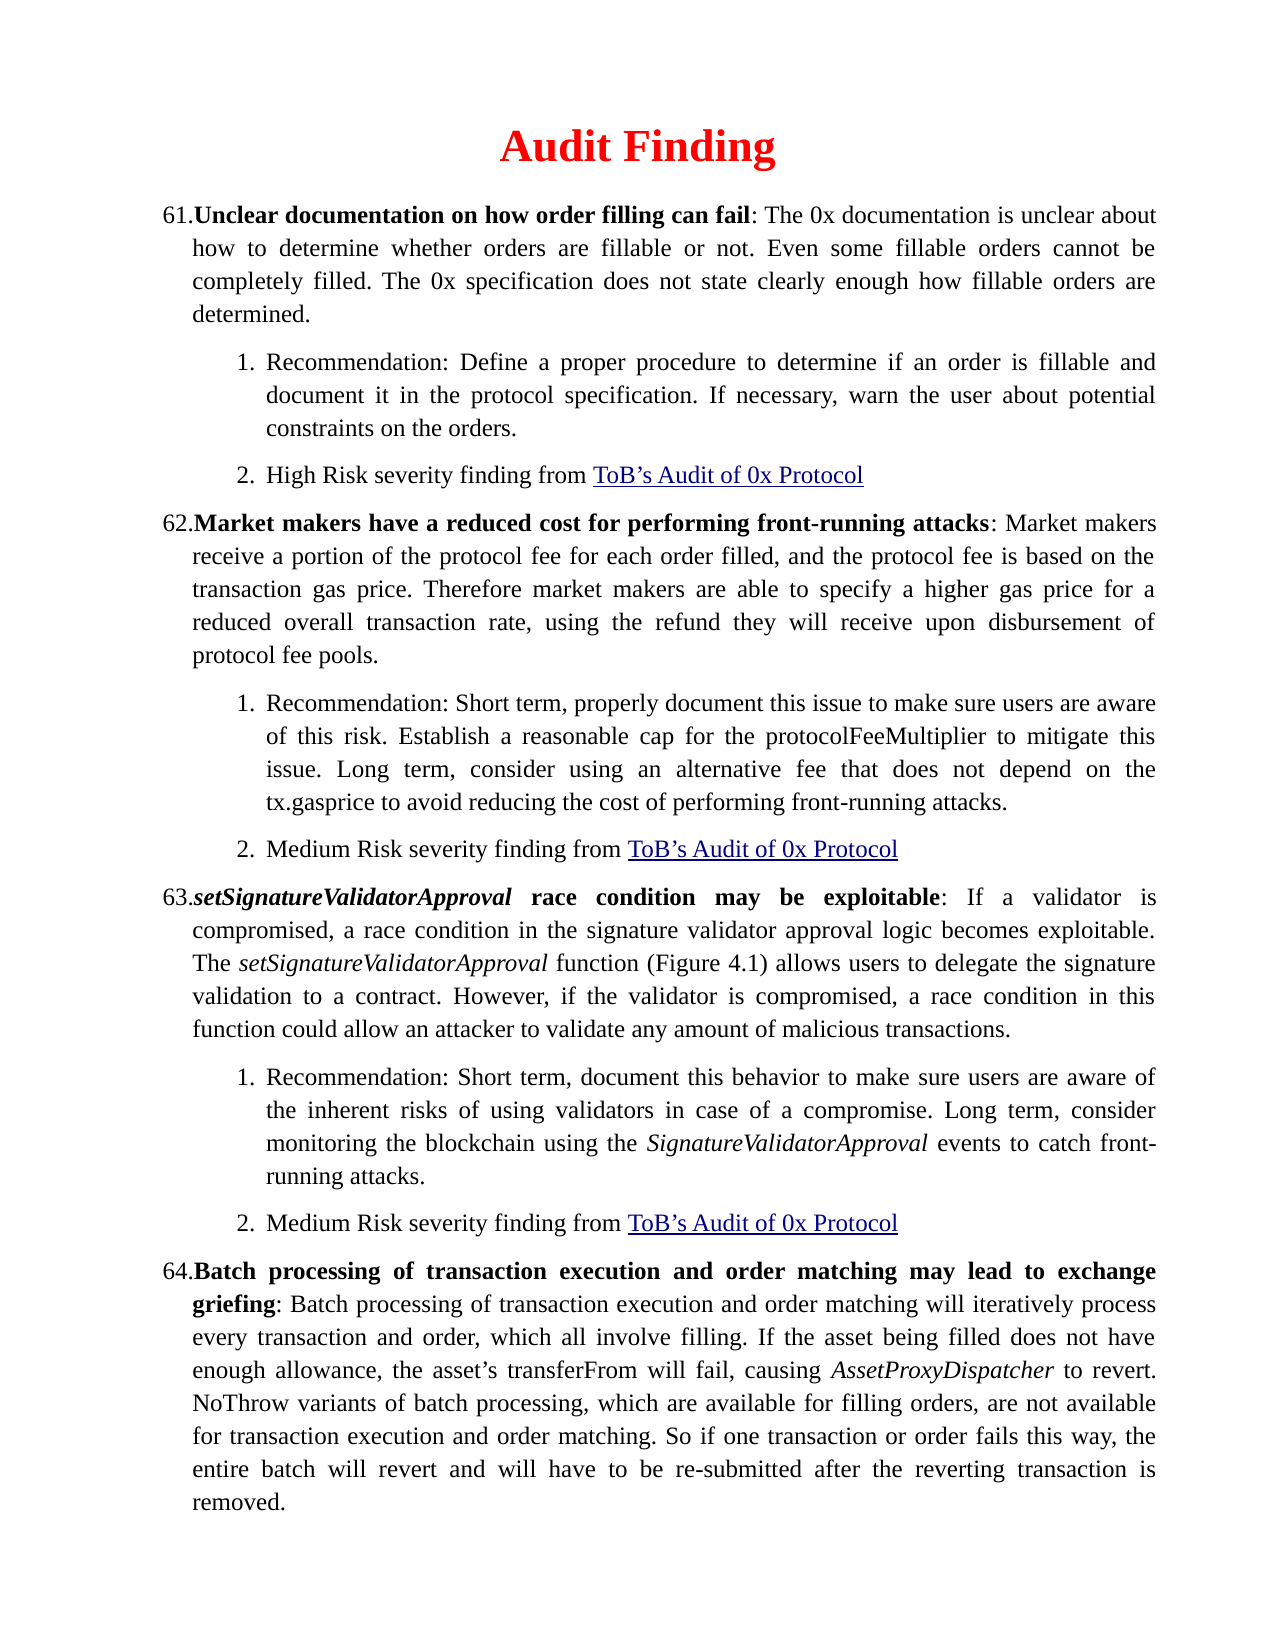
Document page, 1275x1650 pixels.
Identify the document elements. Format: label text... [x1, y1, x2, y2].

list Medium Risk severity finding from ToB’s Audit of 0x Protocol [236, 834, 1157, 863]
list Recommendation: Short term, properly document this issue to make sure users are aware of this risk. Establish a reasonable cap for the protocolFeeMultiplier to mitigate this issue. Long term, consider using an alternative fee that does not depend on the tx.gasprice to avoid reducing the cost of performing front-running attacks. [236, 688, 1157, 816]
list setSignatureValidatorApproval race condition may be exploitable: If a validator is compromised, a race condition in the signature validator approval logic becomes exploitable. The setSignatureValidatorApproval function (Figure 4.1) allows users to delegate the signature validation to a contract. However, if the validator is compromised, a race condition in this function could allow an attacker to validate any amount of malicious transactions. [162, 882, 1157, 1043]
list High Risk severity finding from ToB’s Audit of 0x Protocol [236, 461, 1157, 489]
list Batch processing of transaction execution and order matching may lead to exchange griefing: Batch processing of transaction execution and order matching will iteratively process every transaction and order, which all involve filling. If the asset being filled does not have enough allowance, the asset’s transferFrom will fail, causing AssetProxyDispatcher to revert. NoThrow variants of batch processing, which are available for filling orders, are not available for transaction execution and order matching. So if one transaction or order fails this way, the entire batch will revert and will have to be re-submitted after the reverting transaction is removed. [162, 1256, 1157, 1516]
list Market makers have a reduced cost for performing front-running attacks: Market makers receive a portion of the protocol fee for each order filled, and the protocol fee is based on the transaction gas price. Therefore market makers are able to specify a higher gas price for a reduced overall transaction rate, using the refund they will receive upon disbursement of protocol fee pools. [162, 508, 1157, 669]
list Unclear documentation on how order filling can fail: The 0x documentation is unclear about how to determine whether orders are fillable or not. Even some fillable orders cannot be completely filled. The 0x specification does not state clearly enough how fillable orders are determined. [162, 200, 1157, 328]
list Recommendation: Short term, document this behavior to make sure users are aware of the inherent risks of using validators in case of a compromise. Long term, consider monitoring the blockchain using the SignatureValidatorApproval events to catch front-running attacks. [236, 1062, 1157, 1190]
list Medium Risk severity finding from ToB’s Audit of 0x Protocol [236, 1208, 1157, 1237]
list Recommendation: Define a proper procedure to determine if an order is fillable and document it in the protocol specification. If necessary, warn the user about potential constraints on the orders. [236, 347, 1157, 442]
